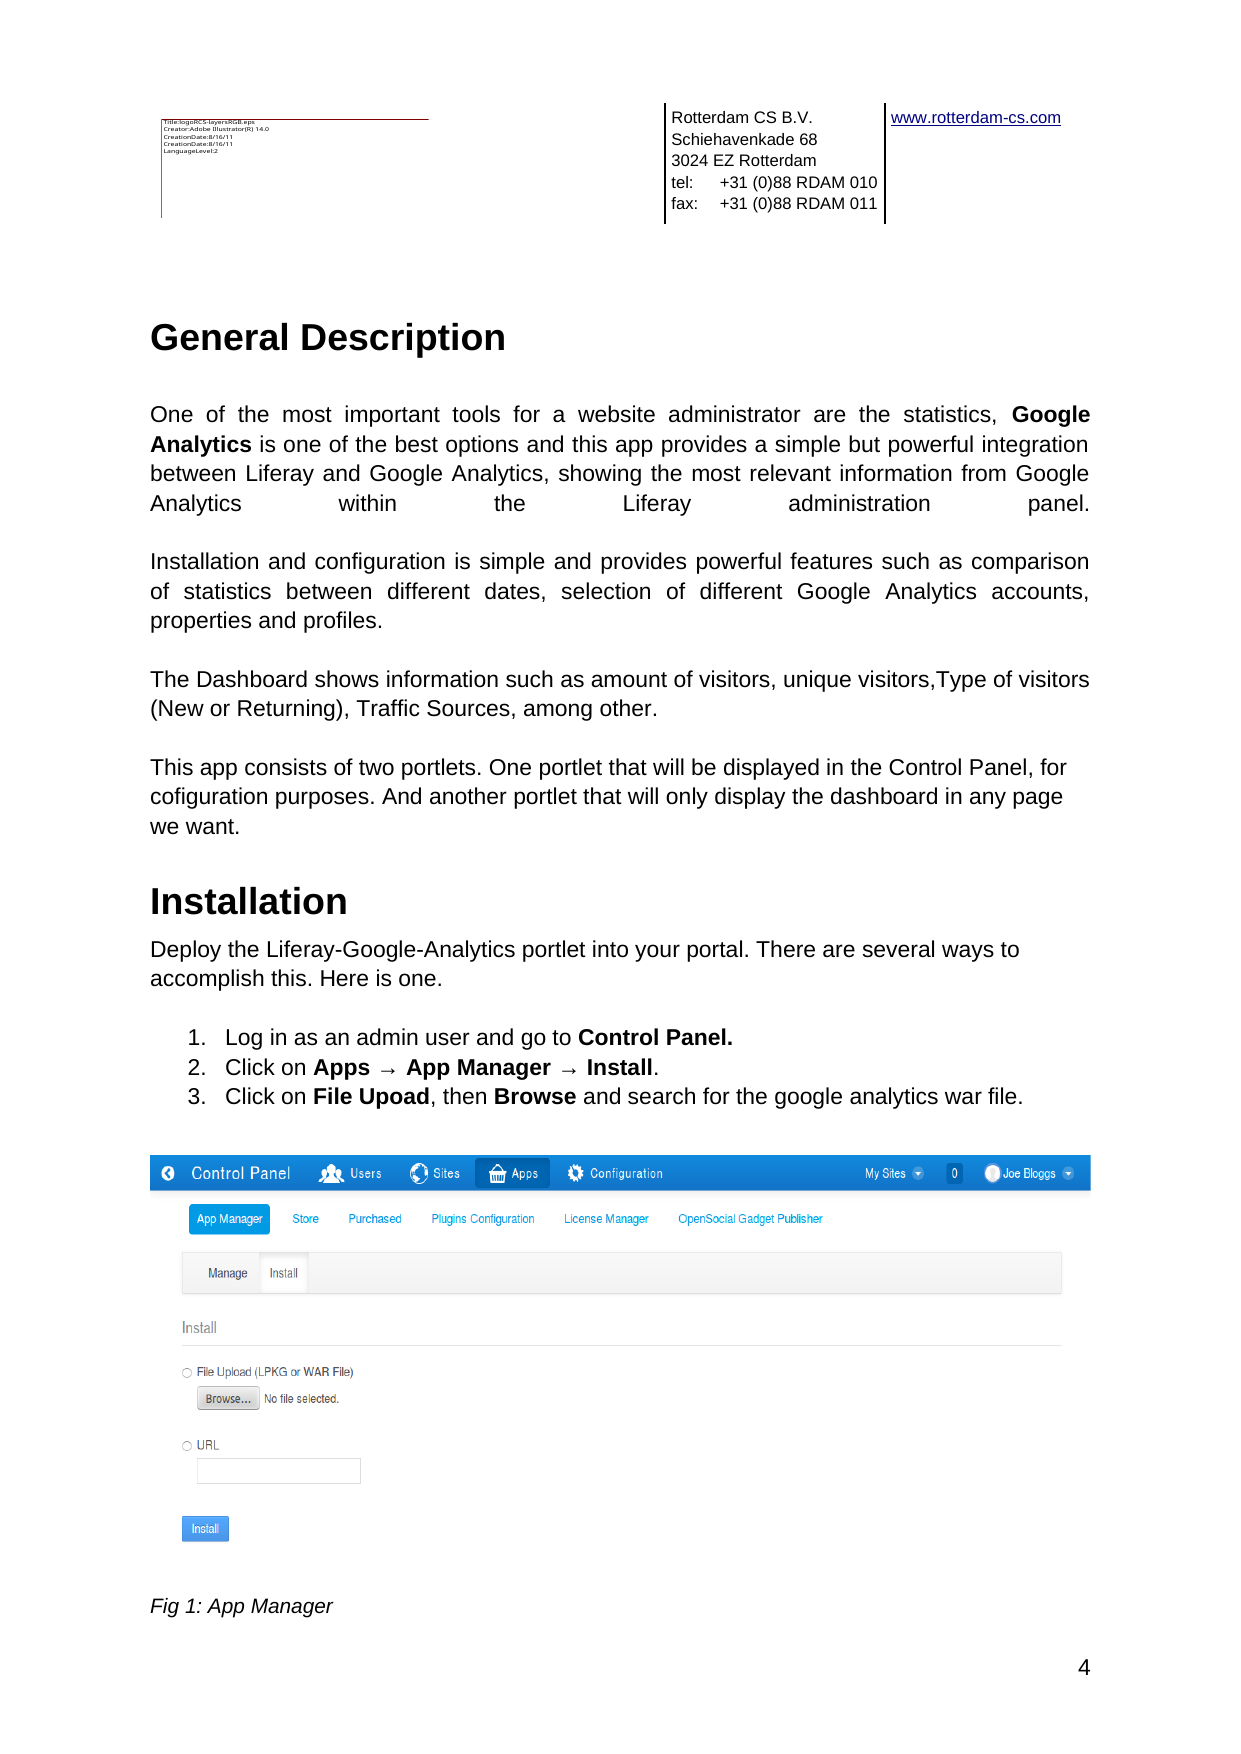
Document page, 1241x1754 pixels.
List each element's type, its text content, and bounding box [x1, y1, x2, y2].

picture [150, 1155, 1091, 1591]
list Click on File Upoad, then Browse and search for the google analytics war file. [187, 1084, 1091, 1109]
text Fig 1: App Manager [150, 1591, 1091, 1617]
list Click on Apps → App Manager → Install. [187, 1054, 1091, 1080]
text Deploy the Liferay-Google-Analytics portlet into your portal. There are several ways to accomplish this. Here is one. [150, 937, 1091, 1021]
subtitle General Description [150, 316, 1091, 358]
list Log in as an admin user and go to Control Panel. [187, 1025, 1091, 1051]
text This app consists of two portlets. One portlet that will be displayed in the Control Panel, for cofiguration purposes. And another portlet that will only display the dashboard in any page we want. [150, 755, 1091, 839]
text One of the most important tools for a website administrator are the statistics, Google Analytics is one of the best options and this app provides a simple but powerful integration between Liferay and Google Analytics, showing the most relevant information from Google Analytics within the Liferay administration panel. Installation and configuration is simple and provides powerful features such as comparison of statistics between different dates, selection of different Google Analytics accounts, properties and profiles. [150, 402, 1091, 633]
subtitle Installation [150, 880, 1091, 922]
text The Dashboard shows information such as amount of visitors, unique visitors,Type of visitors (New or Returning), Traffic Sources, among other. [150, 667, 1091, 722]
